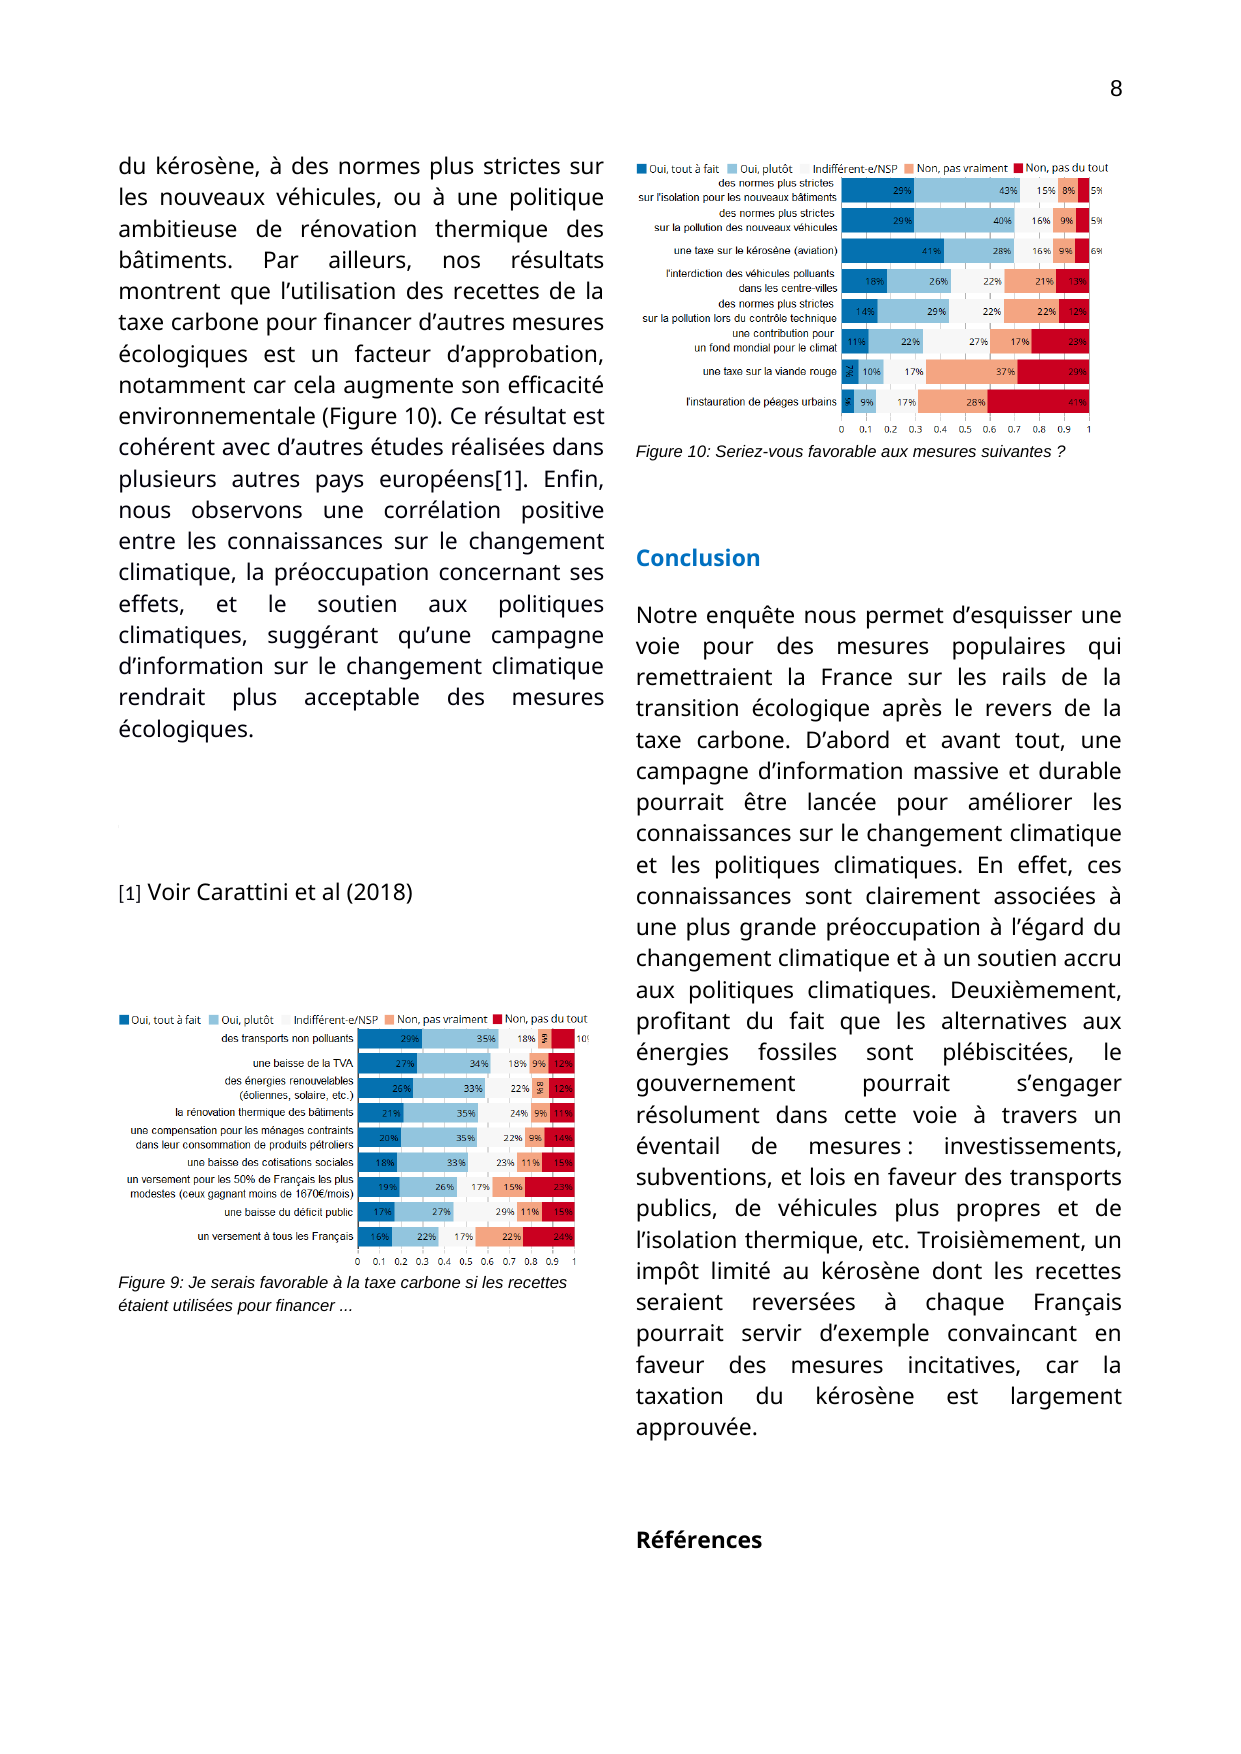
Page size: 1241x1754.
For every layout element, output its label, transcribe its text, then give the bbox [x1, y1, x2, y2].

text Figure 9: Je serais favorable à la taxe carbone si les recettes étaient utilisées pour financer ... [118, 1267, 588, 1314]
text Notre enquête nous permet d’esquisser une voie pour des mesures populaires qui remettraient la France sur les rails de la transition écologique après le revers de la taxe carbone. D’abord et avant tout, une campagne d’information massive et durable pourrait être lancée pour améliorer les connaissances sur le changement climatique et les politiques climatiques. En effet, ces connaissances sont clairement associées à une plus grande préoccupation à l’égard du changement climatique et à un soutien accru aux politiques climatiques. Deuxièmement, profitant du fait que les alternatives aux énergies fossiles sont plébiscitées, le gouvernement pourrait s’engager résolument dans cette voie à travers un éventail de mesures : investissements, subventions, et lois en faveur des transports publics, de véhicules plus propres et de l’isolation thermique, etc. Troisièmement, un impôt limité au kérosène dont les recettes seraient reversées à chaque Français pourrait servir d’exemple convaincant en faveur des mesures incitatives, car la taxation du kérosène est largement approuvée. [636, 598, 1122, 1442]
text Références [636, 1523, 1122, 1555]
text Figure 10: Seriez-vous favorable aux mesures suivantes ? [636, 434, 1108, 461]
picture [118, 1013, 589, 1267]
text [1] Voir Carattini et al (2018) [118, 876, 604, 908]
picture [635, 162, 1109, 434]
text Conclusion [636, 542, 1122, 573]
text du kérosène, à des normes plus strictes sur les nouveaux véhicules, ou à une politique ambitieuse de rénovation thermique des bâtiments. Par ailleurs, nos résultats montrent que l’utilisation des recettes de la taxe carbone pour financer d’autres mesures écologiques est un facteur d’approbation, notamment car cela augmente son efficacité environnementale (Figure 10). Ce résultat est cohérent avec d’autres études réalisées dans plusieurs autres pays européens[1]. Enfin, nous observons une corrélation positive entre les connaissances sur le changement climatique, la préoccupation concernant ses effets, et le soutien aux politiques climatiques, suggérant qu’une campagne d’information sur le changement climatique rendrait plus acceptable des mesures écologiques. [118, 150, 604, 744]
